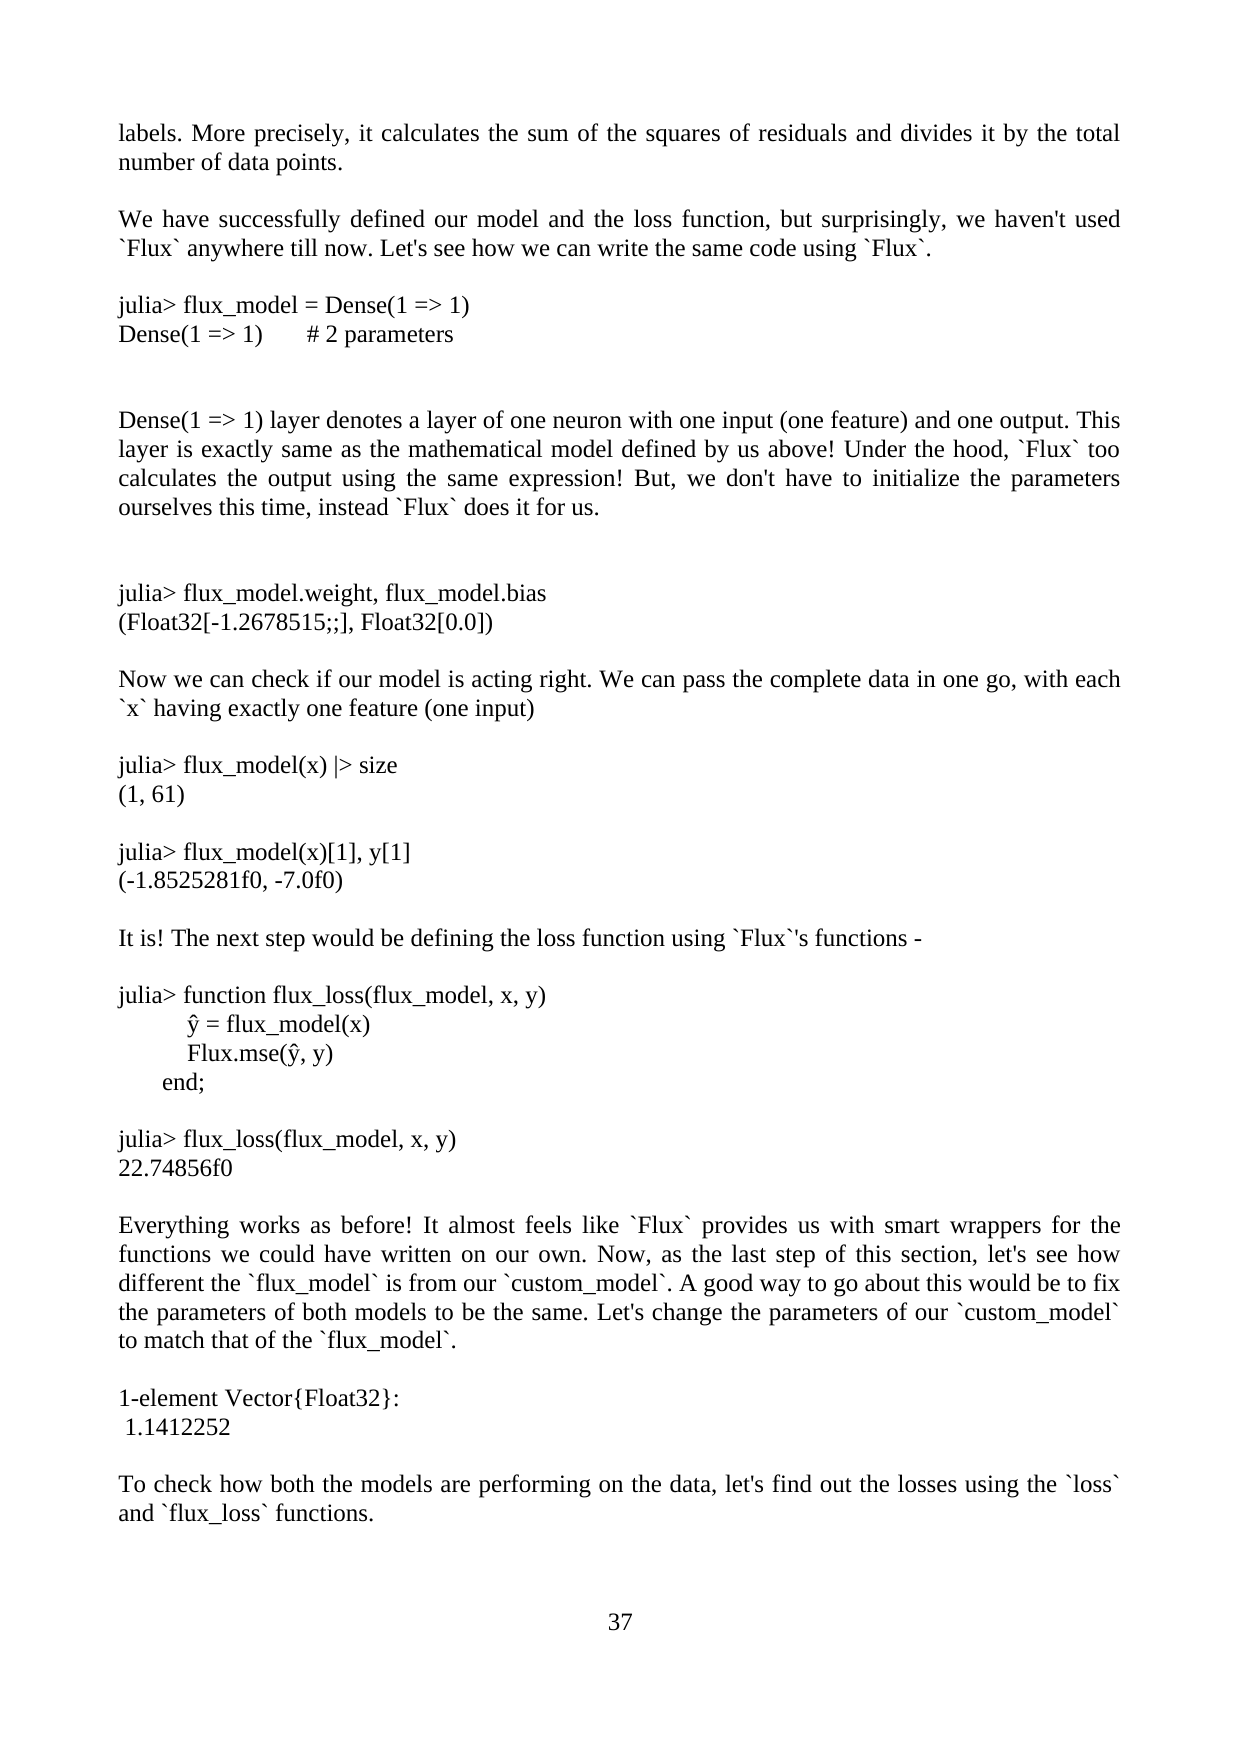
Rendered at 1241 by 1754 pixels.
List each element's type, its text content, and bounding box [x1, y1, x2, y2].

text julia> flux_model(x)[1], y[1] [118, 837, 1122, 866]
text (Float32[-1.2678515;;], Float32[0.0]) [118, 607, 1122, 636]
text ŷ = flux_model(x) [118, 1009, 1122, 1038]
text Dense(1 => 1) layer denotes a layer of one neuron with one input (one feature) and one output. This layer is exactly same as the mathematical model defined by us above! Under the hood, `Flux` too calculates the output using the same expression! But, we don't have to initialize the parameters ourselves this time, instead `Flux` does it for us. [118, 406, 1122, 521]
text To check how both the models are performing on the data, let's find out the losses using the `loss` and `flux_loss` functions. [118, 1469, 1122, 1527]
text labels. More precisely, it calculates the sum of the squares of residuals and divides it by the total number of data points. [118, 118, 1122, 176]
text Dense(1 => 1) # 2 parameters [118, 319, 1122, 348]
text 22.74856f0 [118, 1153, 1122, 1182]
text julia> flux_model(x) |> size [118, 751, 1122, 779]
text It is! The next step would be defining the loss function using `Flux`'s functions - [118, 923, 1122, 952]
text Now we can check if our model is acting right. We can pass the complete data in one go, with each `x` having exactly one feature (one input) [118, 664, 1122, 722]
text Flux.mse(ŷ, y) [118, 1038, 1122, 1067]
text 1-element Vector{Float32}: [118, 1383, 1122, 1412]
text We have successfully defined our model and the loss function, but surprisingly, we haven't used `Flux` anywhere till now. Let's see how we can write the same code using `Flux`. [118, 204, 1122, 262]
text julia> flux_model.weight, flux_model.bias [118, 578, 1122, 607]
text (-1.8525281f0, -7.0f0) [118, 866, 1122, 894]
text end; [118, 1067, 1122, 1096]
text julia> flux_loss(flux_model, x, y) [118, 1124, 1122, 1153]
text (1, 61) [118, 779, 1122, 808]
text 1.1412252 [118, 1412, 1122, 1441]
text julia> flux_model = Dense(1 => 1) [118, 291, 1122, 319]
text Everything works as before! It almost feels like `Flux` provides us with smart wrappers for the functions we could have written on our own. Now, as the last step of this section, let's see how different the `flux_model` is from our `custom_model`. A good way to go about this would be to fix the parameters of both models to be the same. Let's change the parameters of our `custom_model` to match that of the `flux_model`. [118, 1211, 1122, 1354]
text julia> function flux_loss(flux_model, x, y) [118, 981, 1122, 1009]
